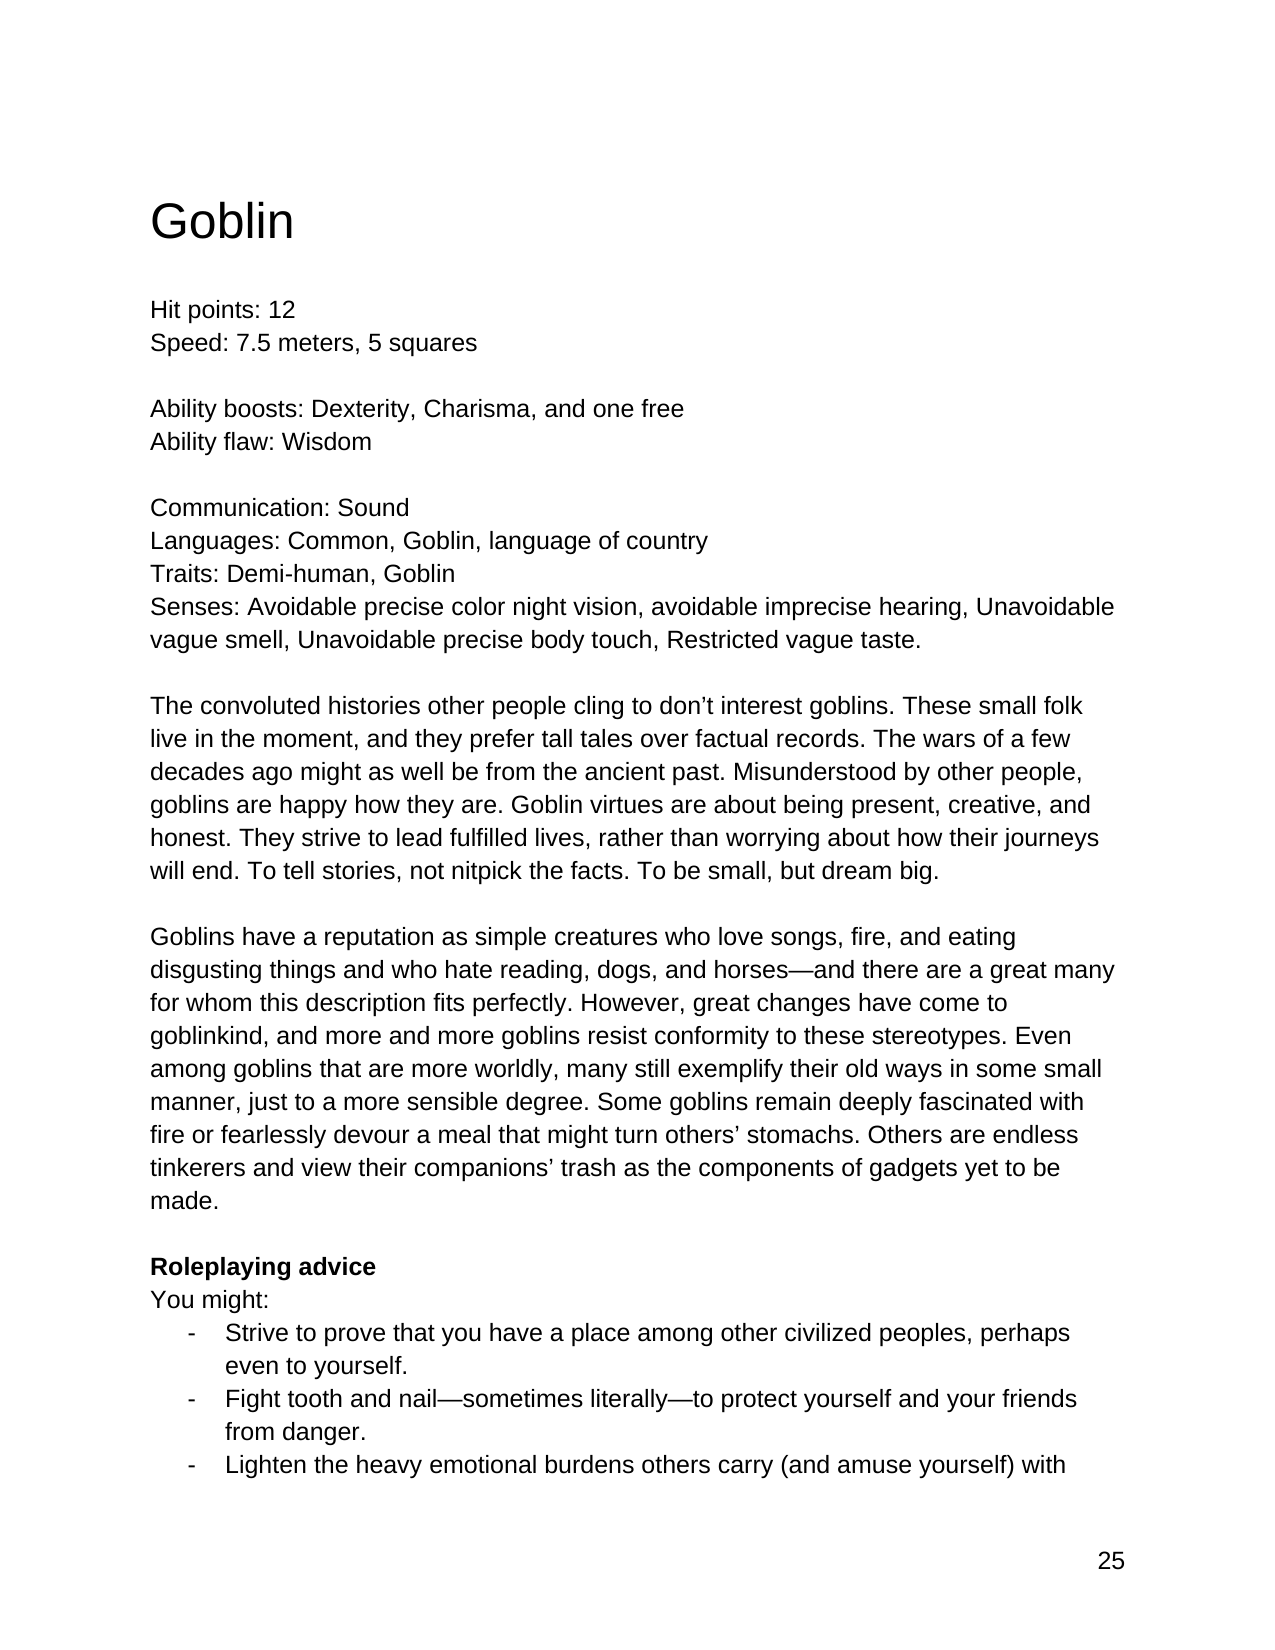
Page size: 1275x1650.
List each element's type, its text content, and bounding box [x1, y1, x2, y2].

list Fight tooth and nail—sometimes literally—to protect yourself and your friends from danger. [187, 1384, 1125, 1446]
list Lighten the heavy emotional burdens others carry (and amuse yourself) with [187, 1450, 1125, 1479]
text Goblins have a reputation as simple creatures who love songs, fire, and eating disgusting things and who hate reading, dogs, and horses—and there are a great many for whom this description fits perfectly. However, great changes have come to goblinkind, and more and more goblins resist conformity to these stereotypes. Even among goblins that are more worldly, many still exemplify their old ways in some small manner, just to a more sensible degree. Some goblins remain deeply fascinated with fire or fearlessly devour a meal that might turn others’ stomachs. Others are endless tinkerers and view their companions’ trash as the components of gadgets yet to be made. [150, 922, 1125, 1215]
subtitle Goblin [150, 192, 1125, 249]
text Communication: Sound [150, 493, 1125, 522]
text Ability flaw: Wisdom [150, 427, 1125, 456]
text Ability boosts: Dexterity, Charisma, and one free [150, 394, 1125, 422]
text Roleplaying advice [150, 1252, 1125, 1281]
text Languages: Common, Goblin, language of country [150, 526, 1125, 554]
text Traits: Demi-human, Goblin [150, 559, 1125, 588]
text Speed: 7.5 meters, 5 squares [150, 328, 1125, 356]
text Hit points: 12 [150, 295, 1125, 323]
text The convoluted histories other people cling to don’t interest goblins. These small folk live in the moment, and they prefer tall tales over factual records. The wars of a few decades ago might as well be from the ancient past. Misunderstood by other people, goblins are happy how they are. Goblin virtues are about being present, creative, and honest. They strive to lead fulfilled lives, rather than worrying about how their journeys will end. To tell stories, not nitpick the facts. To be small, but dream big. [150, 691, 1125, 885]
list Strive to prove that you have a place among other civilized peoples, perhaps even to yourself. [187, 1318, 1125, 1380]
text Senses: Avoidable precise color night vision, avoidable imprecise hearing, Unavoidable vague smell, Unavoidable precise body touch, Restricted vague taste. [150, 592, 1125, 654]
text You might: [150, 1285, 1125, 1314]
